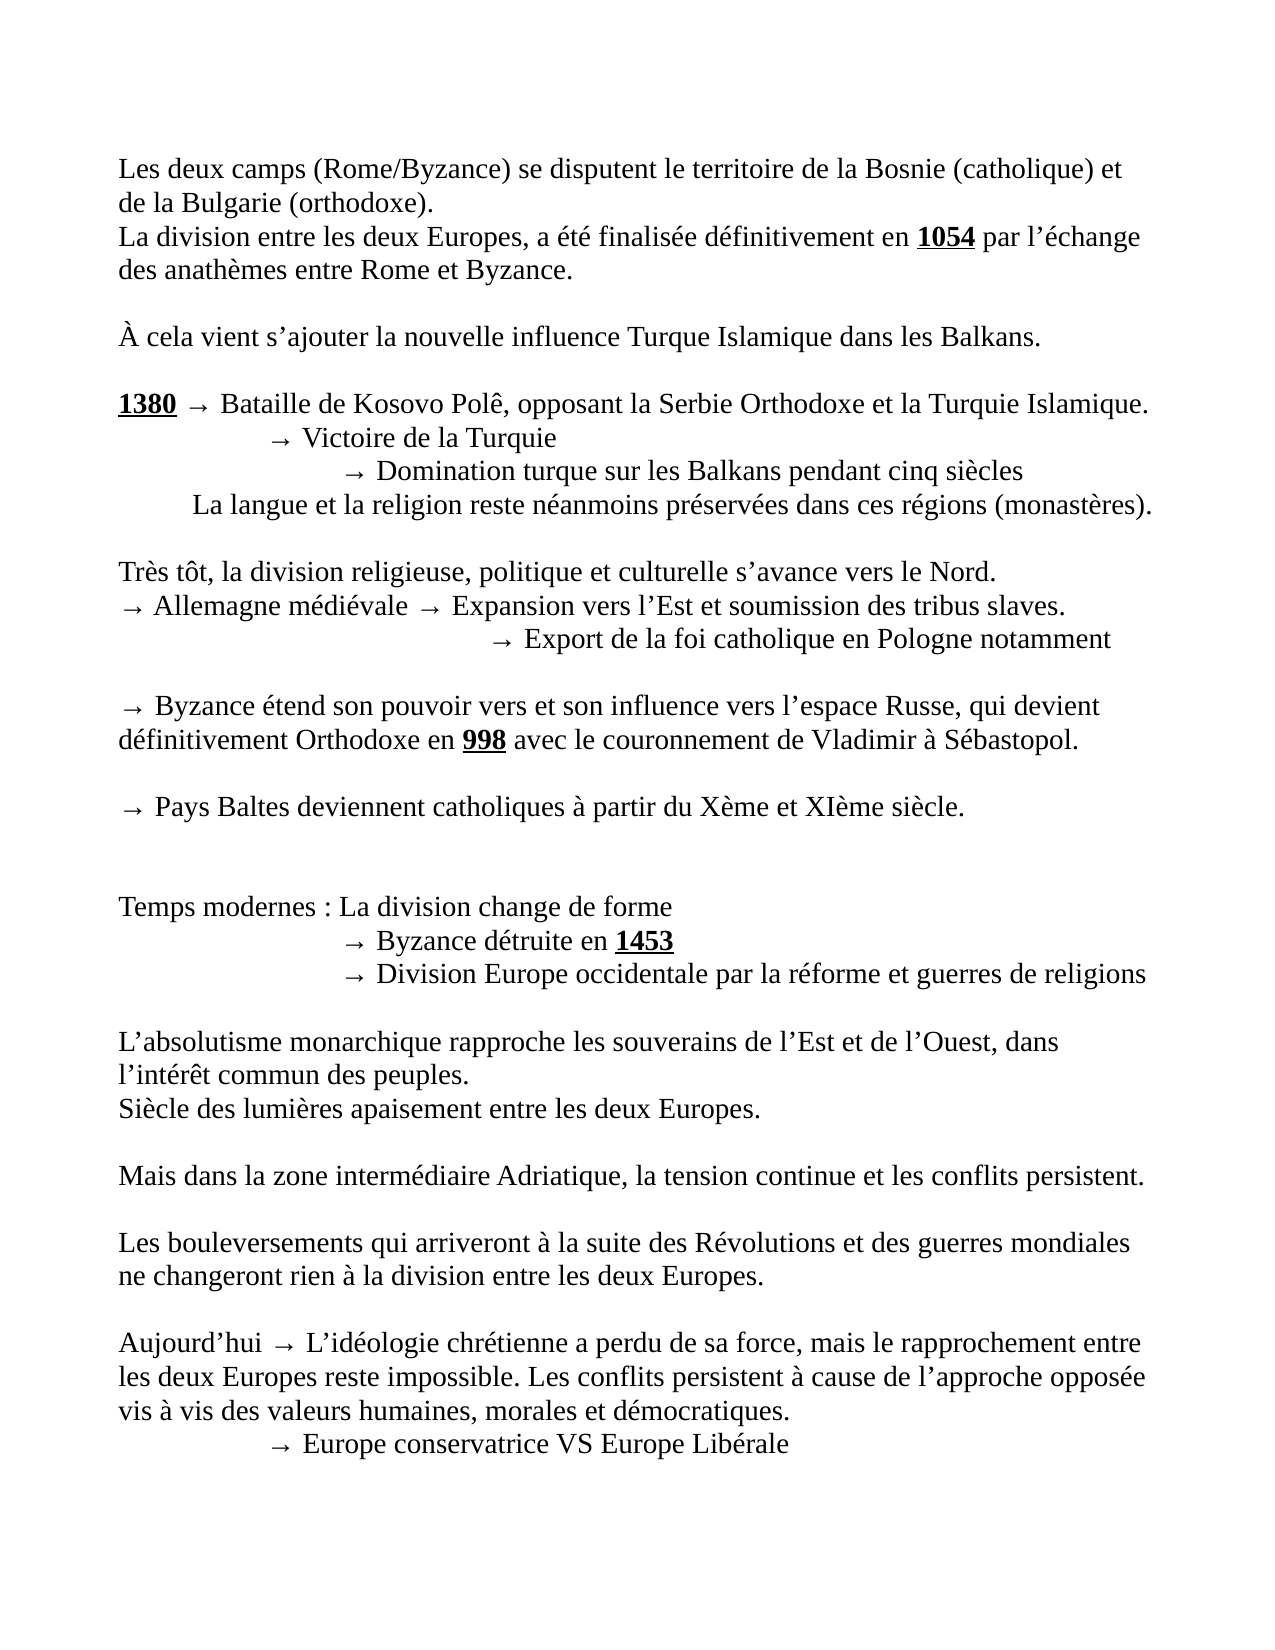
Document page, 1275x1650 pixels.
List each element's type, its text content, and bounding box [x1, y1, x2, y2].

text → Domination turque sur les Balkans pendant cinq siècles [118, 453, 1157, 487]
text Les deux camps (Rome/Byzance) se disputent le territoire de la Bosnie (catholique) et de la Bulgarie (orthodoxe). [118, 152, 1157, 219]
text → Allemagne médiévale → Expansion vers l’Est et soumission des tribus slaves. [118, 588, 1157, 621]
text Les bouleversements qui arriveront à la suite des Révolutions et des guerres mondiales ne changeront rien à la division entre les deux Europes. [118, 1225, 1157, 1292]
text → Division Europe occidentale par la réforme et guerres de religions [118, 957, 1157, 990]
text Très tôt, la division religieuse, politique et culturelle s’avance vers le Nord. [118, 554, 1157, 588]
text → Byzance étend son pouvoir vers et son influence vers l’espace Russe, qui devient définitivement Orthodoxe en 998 avec le couronnement de Vladimir à Sébastopol. [118, 688, 1157, 755]
text Siècle des lumières apaisement entre les deux Europes. [118, 1091, 1157, 1124]
text → Europe conservatrice VS Europe Libérale [118, 1426, 1157, 1460]
text Temps modernes : La division change de forme [118, 889, 1157, 923]
text La langue et la religion reste néanmoins préservées dans ces régions (monastères). [118, 487, 1157, 521]
text Mais dans la zone intermédiaire Adriatique, la tension continue et les conflits persistent. [118, 1158, 1157, 1191]
text Aujourd’hui → L’idéologie chrétienne a perdu de sa force, mais le rapprochement entre les deux Europes reste impossible. Les conflits persistent à cause de l’approche opposée vis à vis des valeurs humaines, morales et démocratiques. [118, 1326, 1157, 1426]
text → Byzance détruite en 1453 [118, 923, 1157, 957]
text → Victoire de la Turquie [118, 420, 1157, 453]
text L’absolutisme monarchique rapproche les souverains de l’Est et de l’Ouest, dans l’intérêt commun des peuples. [118, 1024, 1157, 1091]
text La division entre les deux Europes, a été finalisée définitivement en 1054 par l’échange des anathèmes entre Rome et Byzance. [118, 219, 1157, 286]
text 1380 → Bataille de Kosovo Polê, opposant la Serbie Orthodoxe et la Turquie Islamique. [118, 386, 1157, 420]
text À cela vient s’ajouter la nouvelle influence Turque Islamique dans les Balkans. [118, 319, 1157, 353]
text → Pays Baltes deviennent catholiques à partir du Xème et XIème siècle. [118, 789, 1157, 822]
text → Export de la foi catholique en Pologne notamment [118, 621, 1157, 655]
